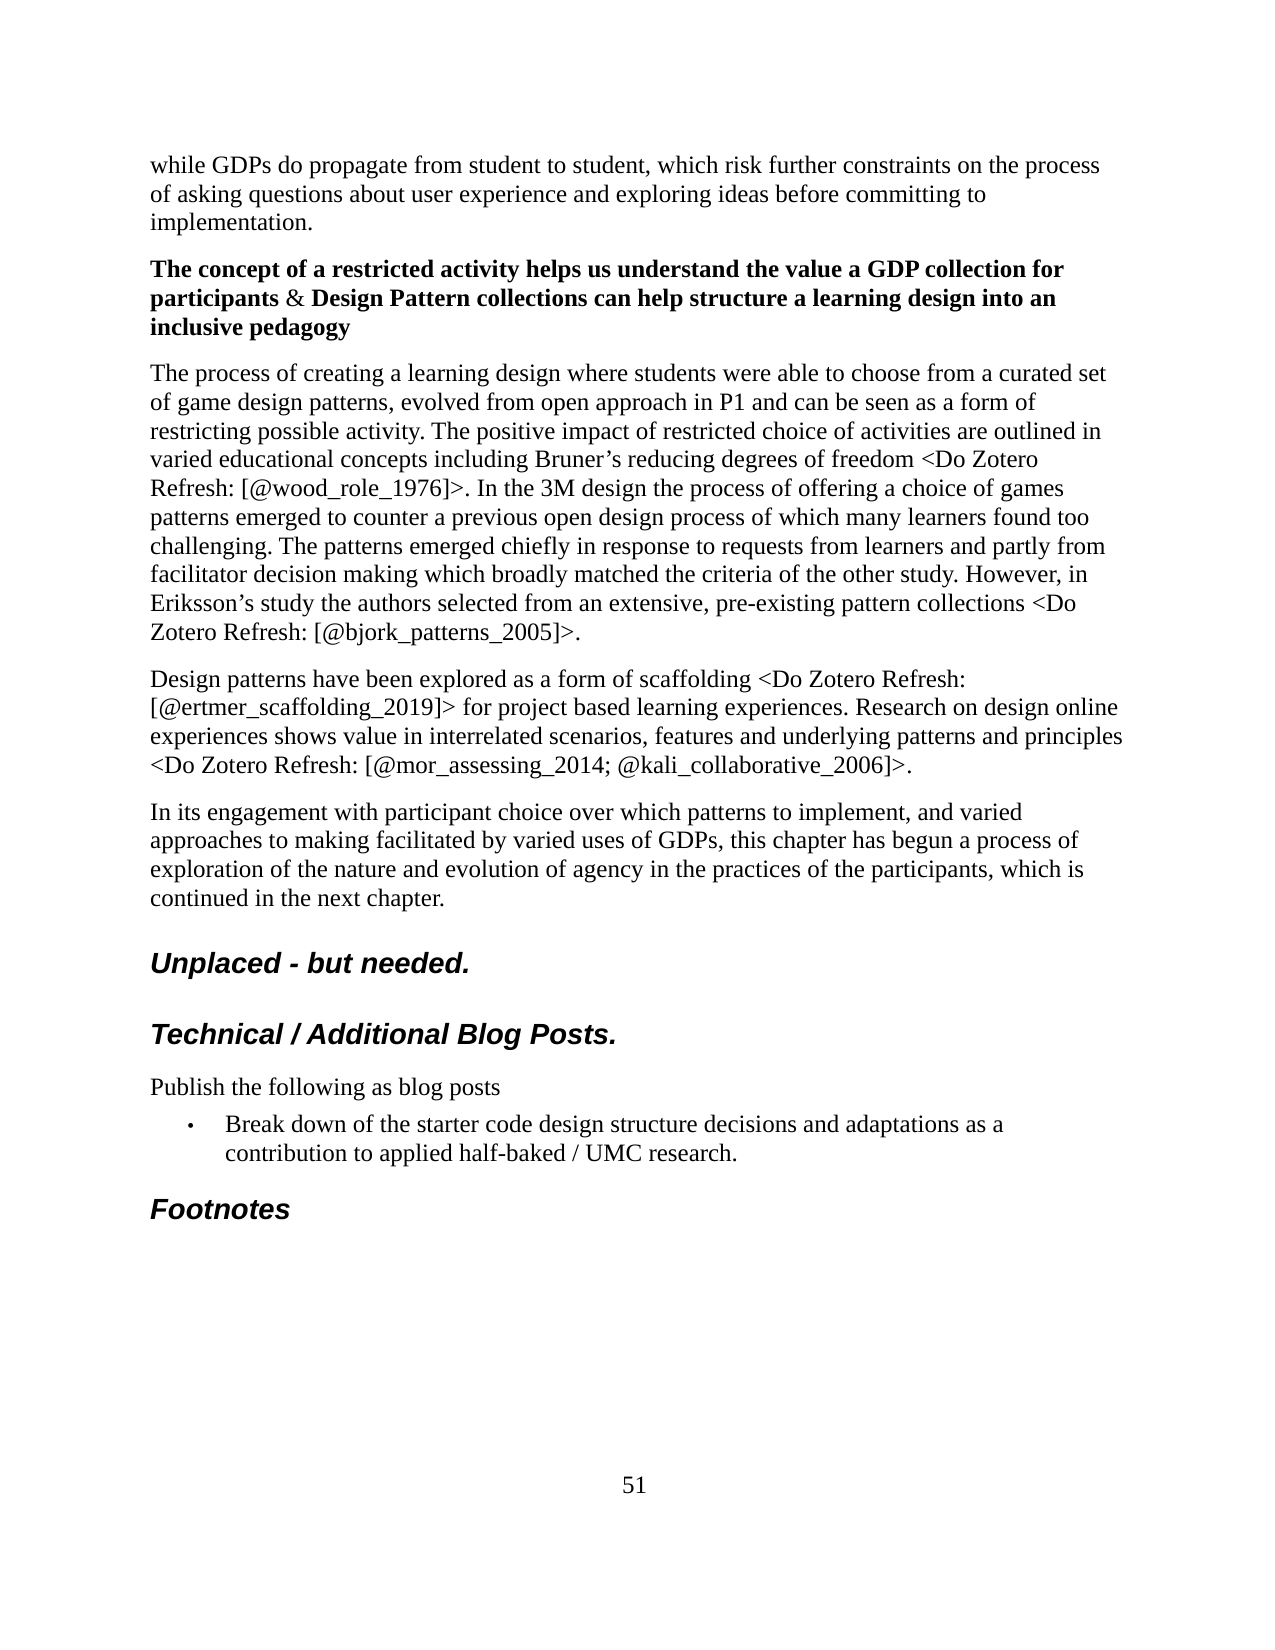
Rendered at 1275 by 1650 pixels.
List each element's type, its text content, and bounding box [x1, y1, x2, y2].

text The process of creating a learning design where students were able to choose from a curated set of game design patterns, evolved from open approach in P1 and can be seen as a form of restricting possible activity. The positive impact of restricted choice of activities are outlined in varied educational concepts including Bruner’s reducing degrees of freedom <Do Zotero Refresh: [@wood_role_1976]>. In the 3M design the process of offering a choice of games patterns emerged to counter a previous open design process of which many learners found too challenging. The patterns emerged chiefly in response to requests from learners and partly from facilitator decision making which broadly matched the criteria of the other study. However, in Eriksson’s study the authors selected from an extensive, pre-existing pattern collections <Do Zotero Refresh: [@bjork_patterns_2005]>. [150, 358, 1125, 646]
text while GDPs do propagate from student to student, which risk further constraints on the process of asking questions about user experience and exploring ideas before committing to implementation. [150, 150, 1125, 236]
subtitle Footnotes [150, 1192, 1125, 1225]
text Publish the following as blog posts [150, 1072, 1125, 1100]
subtitle Technical / Additional Blog Posts. [150, 1017, 1125, 1050]
list Break down of the starter code design structure decisions and adaptations as a contribution to applied half-baked / UMC research. [187, 1109, 1125, 1167]
text Design patterns have been explored as a form of scaffolding <Do Zotero Refresh: [@ertmer_scaffolding_2019]> for project based learning experiences. Research on design online experiences shows value in interrelated scenarios, features and underlying patterns and principles <Do Zotero Refresh: [@mor_assessing_2014; @kali_collaborative_2006]>. [150, 664, 1125, 779]
subtitle Unplaced - but needed. [150, 946, 1125, 979]
text In its engagement with participant choice over which patterns to implement, and varied approaches to making facilitated by varied uses of GDPs, this chapter has begun a process of exploration of the nature and evolution of agency in the practices of the participants, which is continued in the next chapter. [150, 797, 1125, 912]
text The concept of a restricted activity helps us understand the value a GDP collection for participants & Design Pattern collections can help structure a learning design into an inclusive pedagogy [150, 254, 1125, 340]
